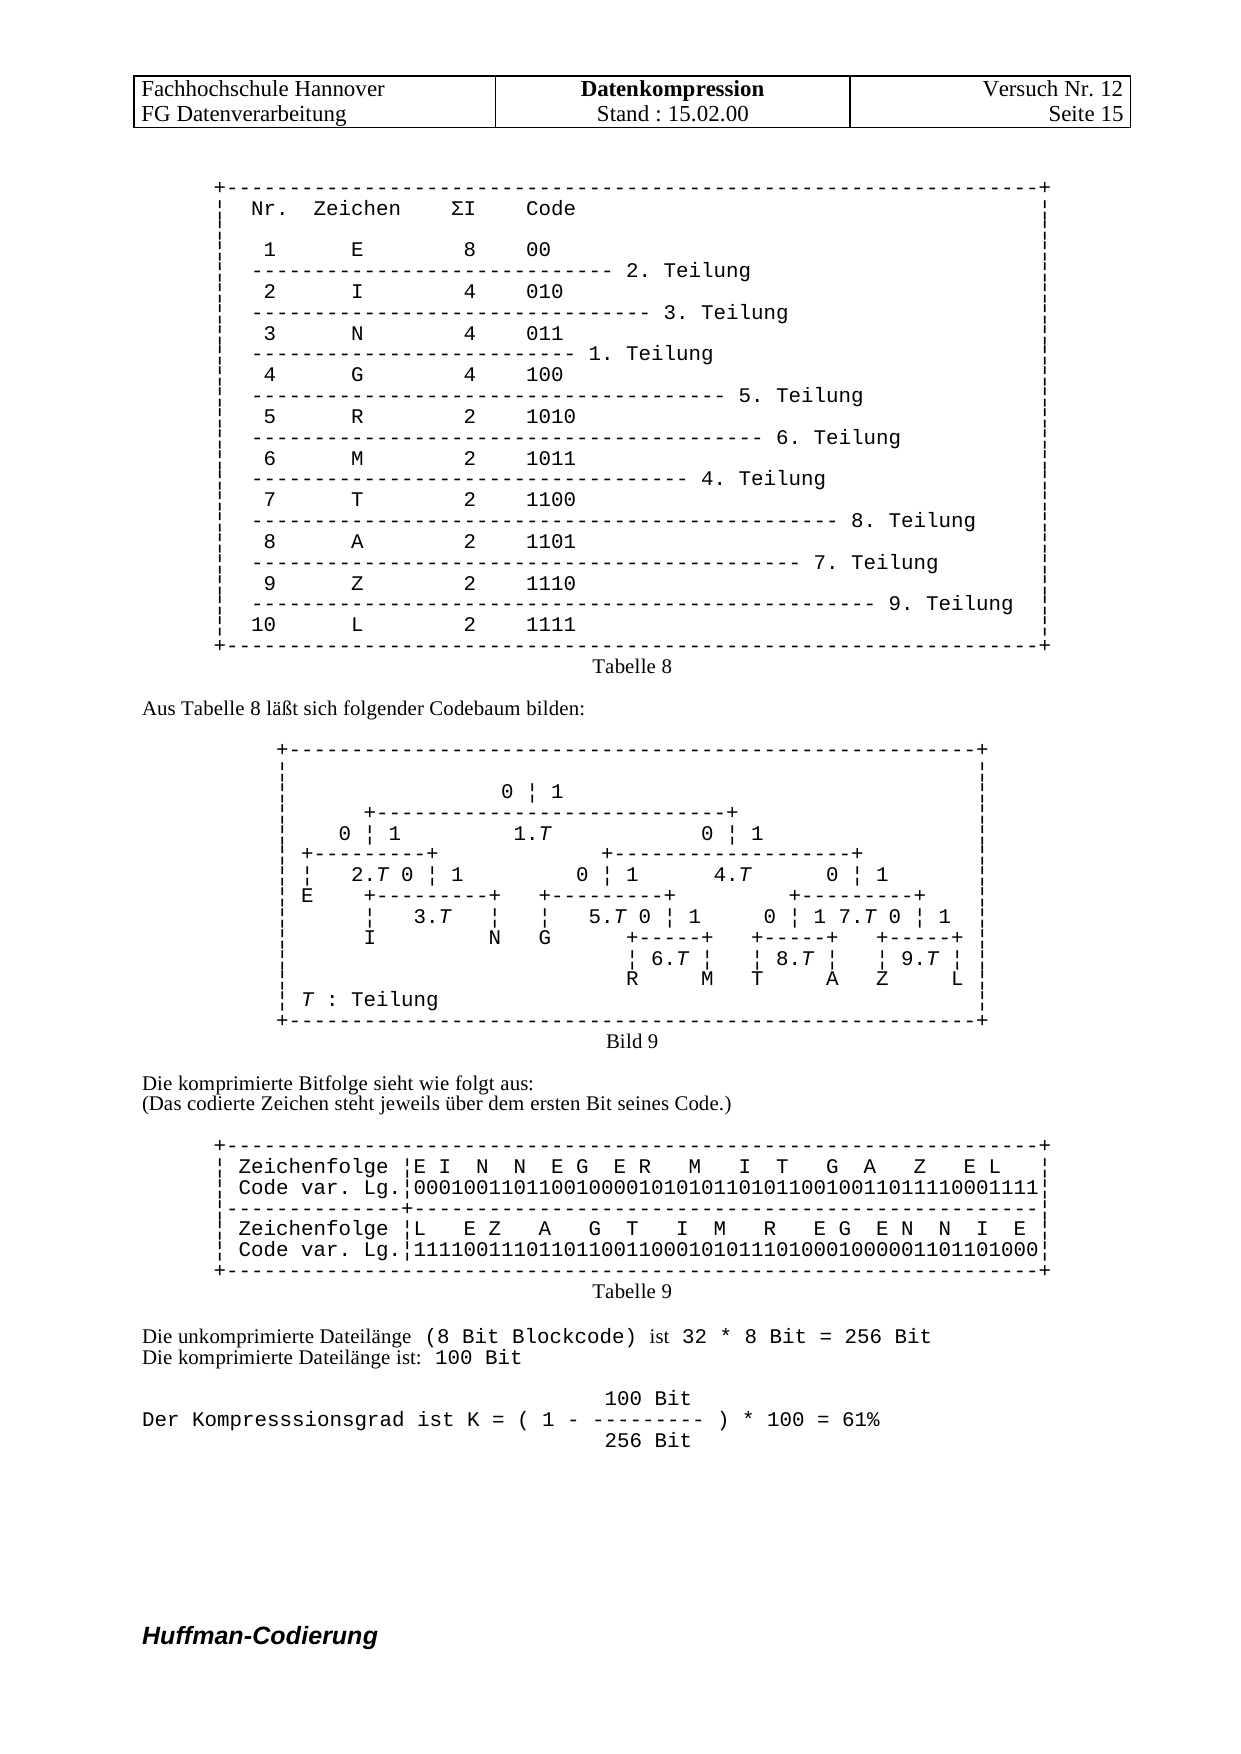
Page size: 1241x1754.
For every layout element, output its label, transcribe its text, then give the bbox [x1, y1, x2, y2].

text Tabelle 8 [142, 657, 1122, 677]
text +-----------------------------------------------------------------+ [142, 636, 1122, 657]
text Der Kompresssionsgrad ist K = ( 1 - --------- ) * 100 = 61% [142, 1410, 1122, 1431]
text Die komprimierte Bitfolge sieht wie folgt aus: [142, 1073, 1122, 1094]
text ¦ ¦ [142, 761, 1122, 782]
text ¦ ¦ [142, 219, 1122, 240]
text (Das codierte Zeichen steht jeweils über dem ersten Bit seines Code.) [142, 1094, 1122, 1115]
text ¦ -------------------------------------------------- 9. Teilung ¦ [142, 594, 1122, 615]
text +-----------------------------------------------------------------+ [142, 1261, 1122, 1282]
text +-----------------------------------------------------------------+ [142, 1136, 1122, 1157]
text ¦ ----------------------------- 2. Teilung ¦ [142, 261, 1122, 282]
text ¦ R M T A Z L ¦ [142, 969, 1122, 990]
text Die komprimierte Dateilänge ist: 100 Bit [142, 1347, 1122, 1368]
text ¦ 10 L 2 1111 ¦ [142, 615, 1122, 636]
text ¦ 5 R 2 1010 ¦ [142, 407, 1122, 427]
text Tabelle 9 [142, 1282, 1122, 1302]
text ¦ -------------------------- 1. Teilung ¦ [142, 344, 1122, 365]
text ¦ T : Teilung ¦ [142, 990, 1122, 1011]
subtitle Huffman-Codierung [142, 1621, 1122, 1650]
text Die unkomprimierte Dateilänge (8 Bit Blockcode) ist 32 * 8 Bit = 256 Bit [142, 1327, 1122, 1347]
text ¦ 6 M 2 1011 ¦ [142, 448, 1122, 469]
text +-----------------------------------------------------------------+ [142, 177, 1122, 198]
text ¦ +---------+ +-------------------+ ¦ [142, 844, 1122, 865]
text ¦ ----------------------------------------------- 8. Teilung ¦ [142, 511, 1122, 532]
text Bild 9 [142, 1032, 1122, 1052]
text ¦ -------------------------------------- 5. Teilung ¦ [142, 386, 1122, 407]
text ¦ ¦ 3.T ¦ ¦ 5.T 0 ¦ 1 0 ¦ 1 7.T 0 ¦ 1 ¦ [142, 907, 1122, 927]
text ¦ ¦ 2.T 0 ¦ 1 0 ¦ 1 4.T 0 ¦ 1 ¦ [142, 865, 1122, 886]
text ¦ 1 E 8 00 ¦ [142, 240, 1122, 261]
text ¦ E +---------+ +---------+ +---------+ ¦ [142, 886, 1122, 907]
text ¦ ----------------------------------------- 6. Teilung ¦ [142, 427, 1122, 448]
text ¦ 0 ¦ 1 ¦ [142, 782, 1122, 802]
text ¦ ¦ 6.T ¦ ¦ 8.T ¦ ¦ 9.T ¦ ¦ [142, 948, 1122, 969]
text ¦ Zeichenfolge ¦L E Z A G T I M R E G E N N I E ¦ [142, 1219, 1122, 1240]
text ¦ Nr. Zeichen ΣI Code ¦ [142, 198, 1122, 219]
text ¦ Code var. Lg.¦11110011101101100110001010111010001000001101101000¦ [142, 1240, 1122, 1261]
text +-------------------------------------------------------+ [142, 740, 1122, 761]
text ¦ ----------------------------------- 4. Teilung ¦ [142, 469, 1122, 490]
text 256 Bit [142, 1431, 1122, 1452]
text ¦ 4 G 4 100 ¦ [142, 365, 1122, 386]
text ¦ I N G +-----+ +-----+ +-----+ ¦ [142, 927, 1122, 948]
text ¦ 7 T 2 1100 ¦ [142, 490, 1122, 511]
text ¦ -------------------------------- 3. Teilung ¦ [142, 302, 1122, 323]
text 100 Bit [142, 1389, 1122, 1410]
text ¦--------------+--------------------------------------------------¦ [142, 1198, 1122, 1219]
text ¦ Zeichenfolge ¦E I N N E G E R M I T G A Z E L ¦ [142, 1157, 1122, 1177]
text ¦ 0 ¦ 1 1.T 0 ¦ 1 ¦ [142, 823, 1122, 844]
text +-------------------------------------------------------+ [142, 1011, 1122, 1032]
text ¦ 9 Z 2 1110 ¦ [142, 573, 1122, 594]
text ¦ -------------------------------------------- 7. Teilung ¦ [142, 552, 1122, 573]
text ¦ 8 A 2 1101 ¦ [142, 532, 1122, 552]
text ¦ 2 I 4 010 ¦ [142, 282, 1122, 302]
text ¦ 3 N 4 011 ¦ [142, 323, 1122, 344]
text ¦ Code var. Lg.¦00010011011001000010101011010110010011011110001111¦ [142, 1177, 1122, 1198]
text ¦ +----------------------------+ ¦ [142, 802, 1122, 823]
text Aus Tabelle 8 läßt sich folgender Codebaum bilden: [142, 698, 1122, 719]
